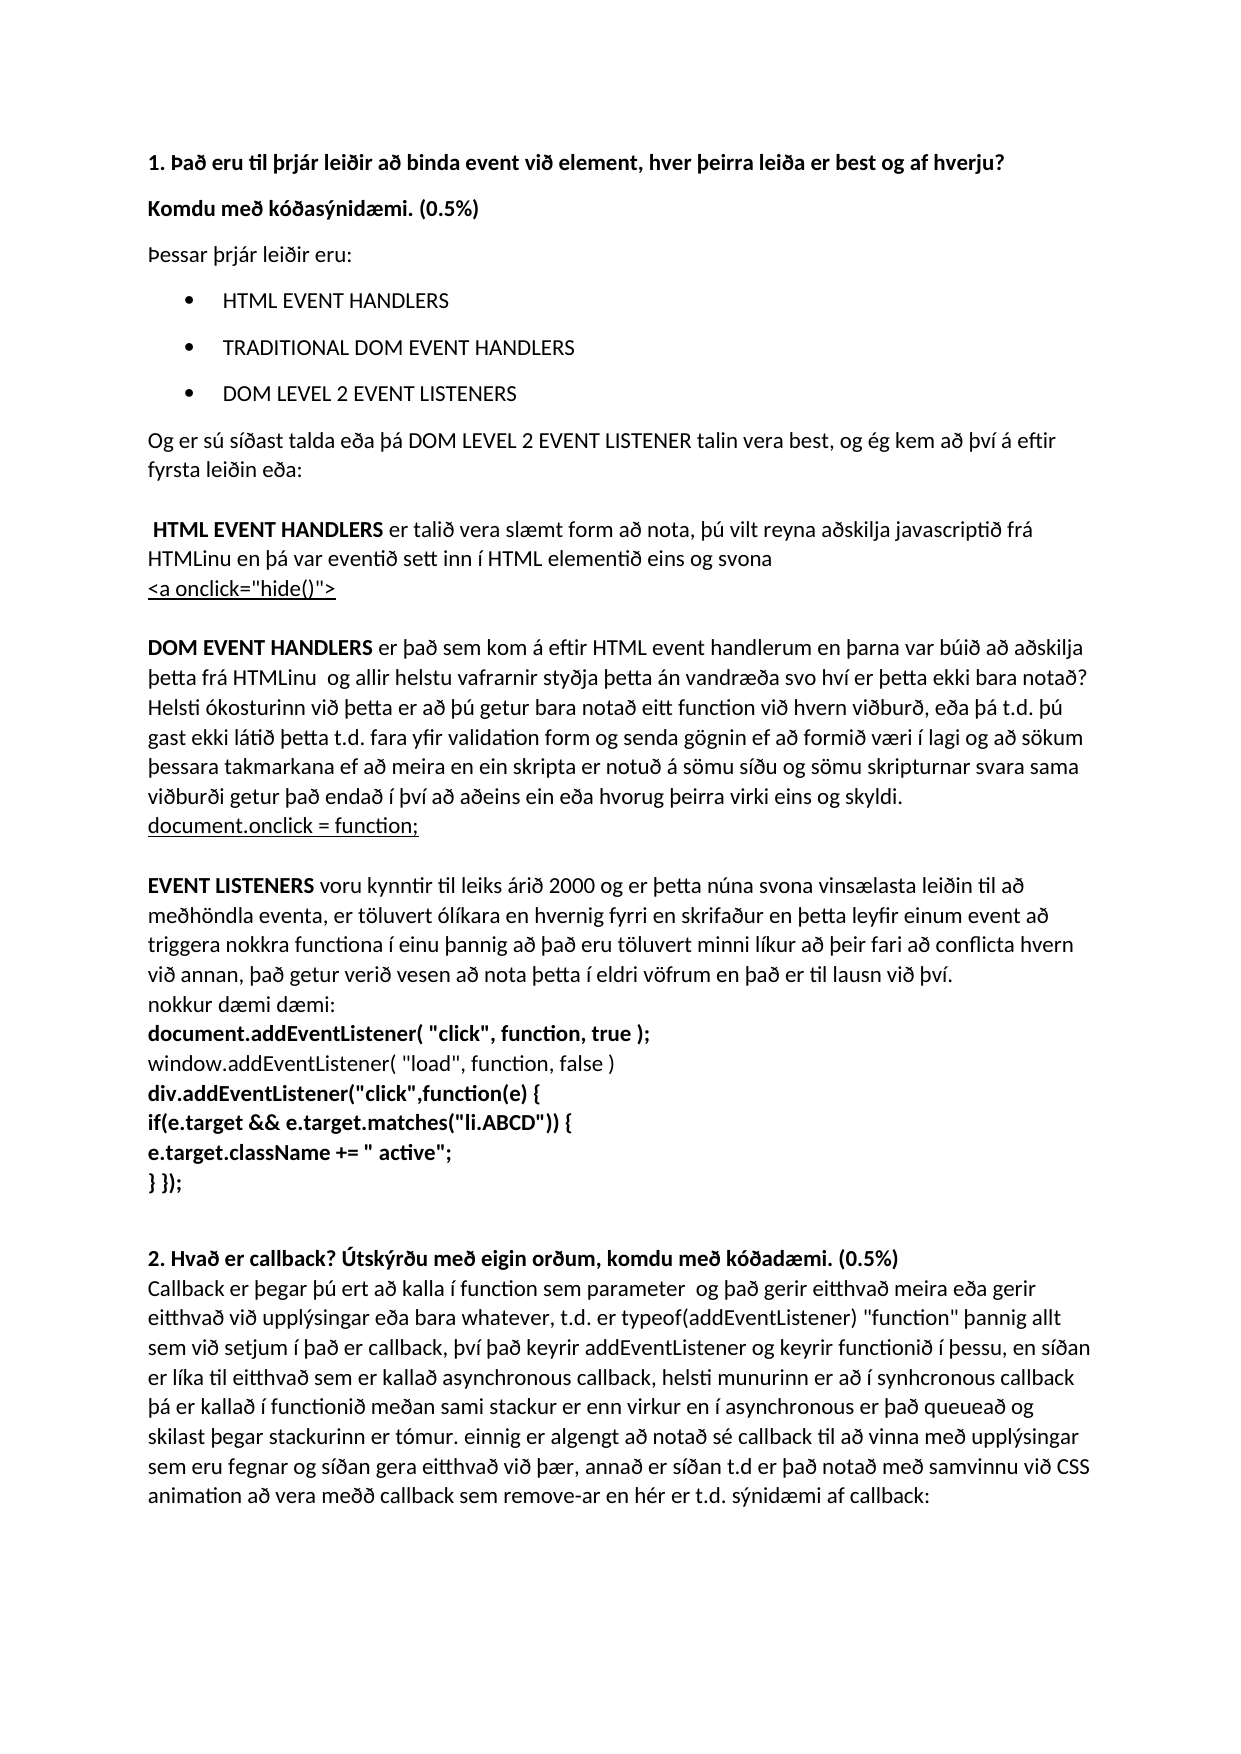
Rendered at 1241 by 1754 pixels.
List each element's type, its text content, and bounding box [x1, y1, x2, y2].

text 2. Hvað er callback? Útskýrðu með eigin orðum, komdu með kóðadæmi. (0.5%) Callback er þegar þú ert að kalla í function sem parameter og það gerir eitthvað meira eða gerir eitthvað við upplýsingar eða bara whatever, t.d. er typeof(addEventListener) "function" þannig allt sem við setjum í það er callback, því það keyrir addEventListener og keyrir functionið í þessu, en síðan er líka til eitthvað sem er kallað asynchronous callback, helsti munurinn er að í synhcronous callback þá er kallað í functionið meðan sami stackur er enn virkur en í asynchronous er það queueað og skilast þegar stackurinn er tómur. einnig er algengt að notað sé callback til að vinna með upplýsingar sem eru fegnar og síðan gera eitthvað við þær, annað er síðan t.d er það notað með samvinnu við CSS animation að vera meðð callback sem remove-ar en hér er t.d. sýnidæmi af callback: [148, 1244, 1093, 1569]
text Komdu með kóðasýnidæmi. (0.5%) [148, 194, 1093, 222]
list TRADITIONAL DOM EVENT HANDLERS [185, 333, 1093, 361]
text Þessar þrjár leiðir eru: [148, 240, 1093, 268]
text 1. Það eru til þrjár leiðir að binda event við element, hver þeirra leiða er best og af hverju? [148, 148, 1093, 176]
text Og er sú síðast talda eða þá DOM LEVEL 2 EVENT LISTENER talin vera best, og ég kem að því á eftir fyrsta leiðin eða: HTML EVENT HANDLERS er talið vera slæmt form að nota, þú vilt reyna aðskilja javascriptið frá HTMLinu en þá var eventið sett inn í HTML elementið eins og svona <a onclick="hide()"> DOM EVENT HANDLERS er það sem kom á eftir HTML event handlerum en þarna var búið að aðskilja þetta frá HTMLinu og allir helstu vafrarnir styðja þetta án vandræða svo hví er þetta ekki bara notað? Helsti ókosturinn við þetta er að þú getur bara notað eitt function við hvern viðburð, eða þá t.d. þú gast ekki látið þetta t.d. fara yfir validation form og senda gögnin ef að formið væri í lagi og að sökum þessara takmarkana ef að meira en ein skripta er notuð á sömu síðu og sömu skripturnar svara sama viðburði getur það endað í því að aðeins ein eða hvorug þeirra virki eins og skyldi. document.onclick = function; EVENT LISTENERS voru kynntir til leiks árið 2000 og er þetta núna svona vinsælasta leiðin til að meðhöndla eventa, er töluvert ólíkara en hvernig fyrri en skrifaður en þetta leyfir einum event að triggera nokkra functiona í einu þannig að það eru töluvert minni líkur að þeir fari að conflicta hvern við annan, það getur verið vesen að nota þetta í eldri vöfrum en það er til lausn við því. nokkur dæmi dæmi: document.addEventListener( "click", function, true ); window.addEventListener( "load", function, false ) div.addEventListener("click",function(e) { if(e.target && e.target.matches("li.ABCD")) { e.target.className += " active"; } }); [148, 426, 1093, 1226]
list HTML EVENT HANDLERS [185, 287, 1093, 315]
list DOM LEVEL 2 EVENT LISTENERS [185, 379, 1093, 407]
